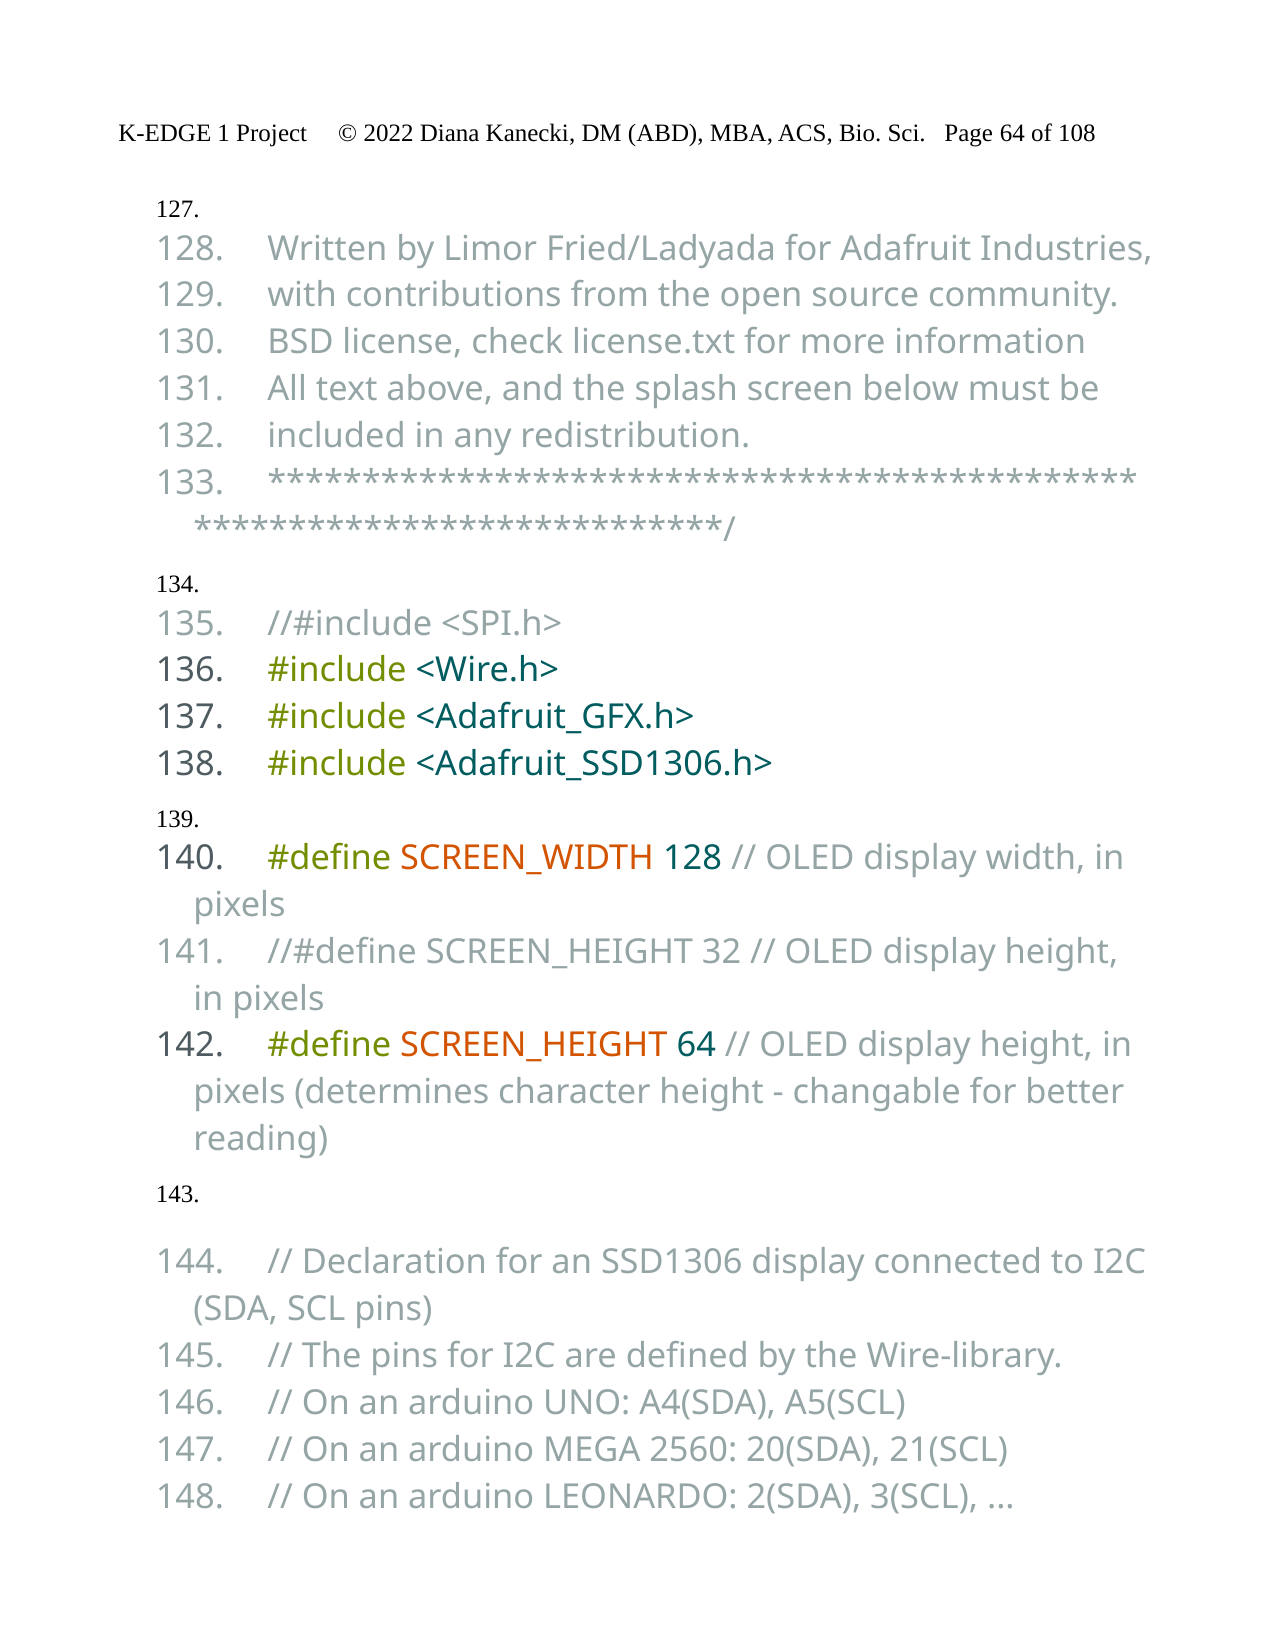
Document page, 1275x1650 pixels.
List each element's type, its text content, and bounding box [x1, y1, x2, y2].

list included in any redistribution. [156, 411, 1157, 458]
list //#include <SPI.h> [156, 598, 1157, 645]
list //#define SCREEN_HEIGHT 32 // OLED display height, in pixels [156, 926, 1157, 1020]
list // Declaration for an SSD1306 display connected to I2C (SDA, SCL pins) [156, 1237, 1157, 1331]
list #include <Adafruit_GFX.h> [156, 692, 1157, 739]
list with contributions from the open source community. [156, 270, 1157, 317]
list All text above, and the splash screen below must be [156, 364, 1157, 411]
list BSD license, check license.txt for more information [156, 317, 1157, 364]
list #include <Adafruit_SSD1306.h> [156, 739, 1157, 786]
list Written by Limor Fried/Ladyada for Adafruit Industries, [156, 223, 1157, 270]
list #define SCREEN_WIDTH 128 // OLED display width, in pixels [156, 833, 1157, 926]
list #define SCREEN_HEIGHT 64 // OLED display height, in pixels (determines character height - changable for better reading) [156, 1020, 1157, 1161]
list // On an arduino UNO: A4(SDA), A5(SCL) [156, 1378, 1157, 1424]
list // On an arduino MEGA 2560: 20(SDA), 21(SCL) [156, 1424, 1157, 1471]
list // On an arduino LEONARDO: 2(SDA), 3(SCL), ... [156, 1471, 1157, 1518]
list #include <Wire.h> [156, 645, 1157, 692]
list **************************************************************************/ [156, 458, 1157, 551]
list // The pins for I2C are defined by the Wire-library. [156, 1331, 1157, 1378]
